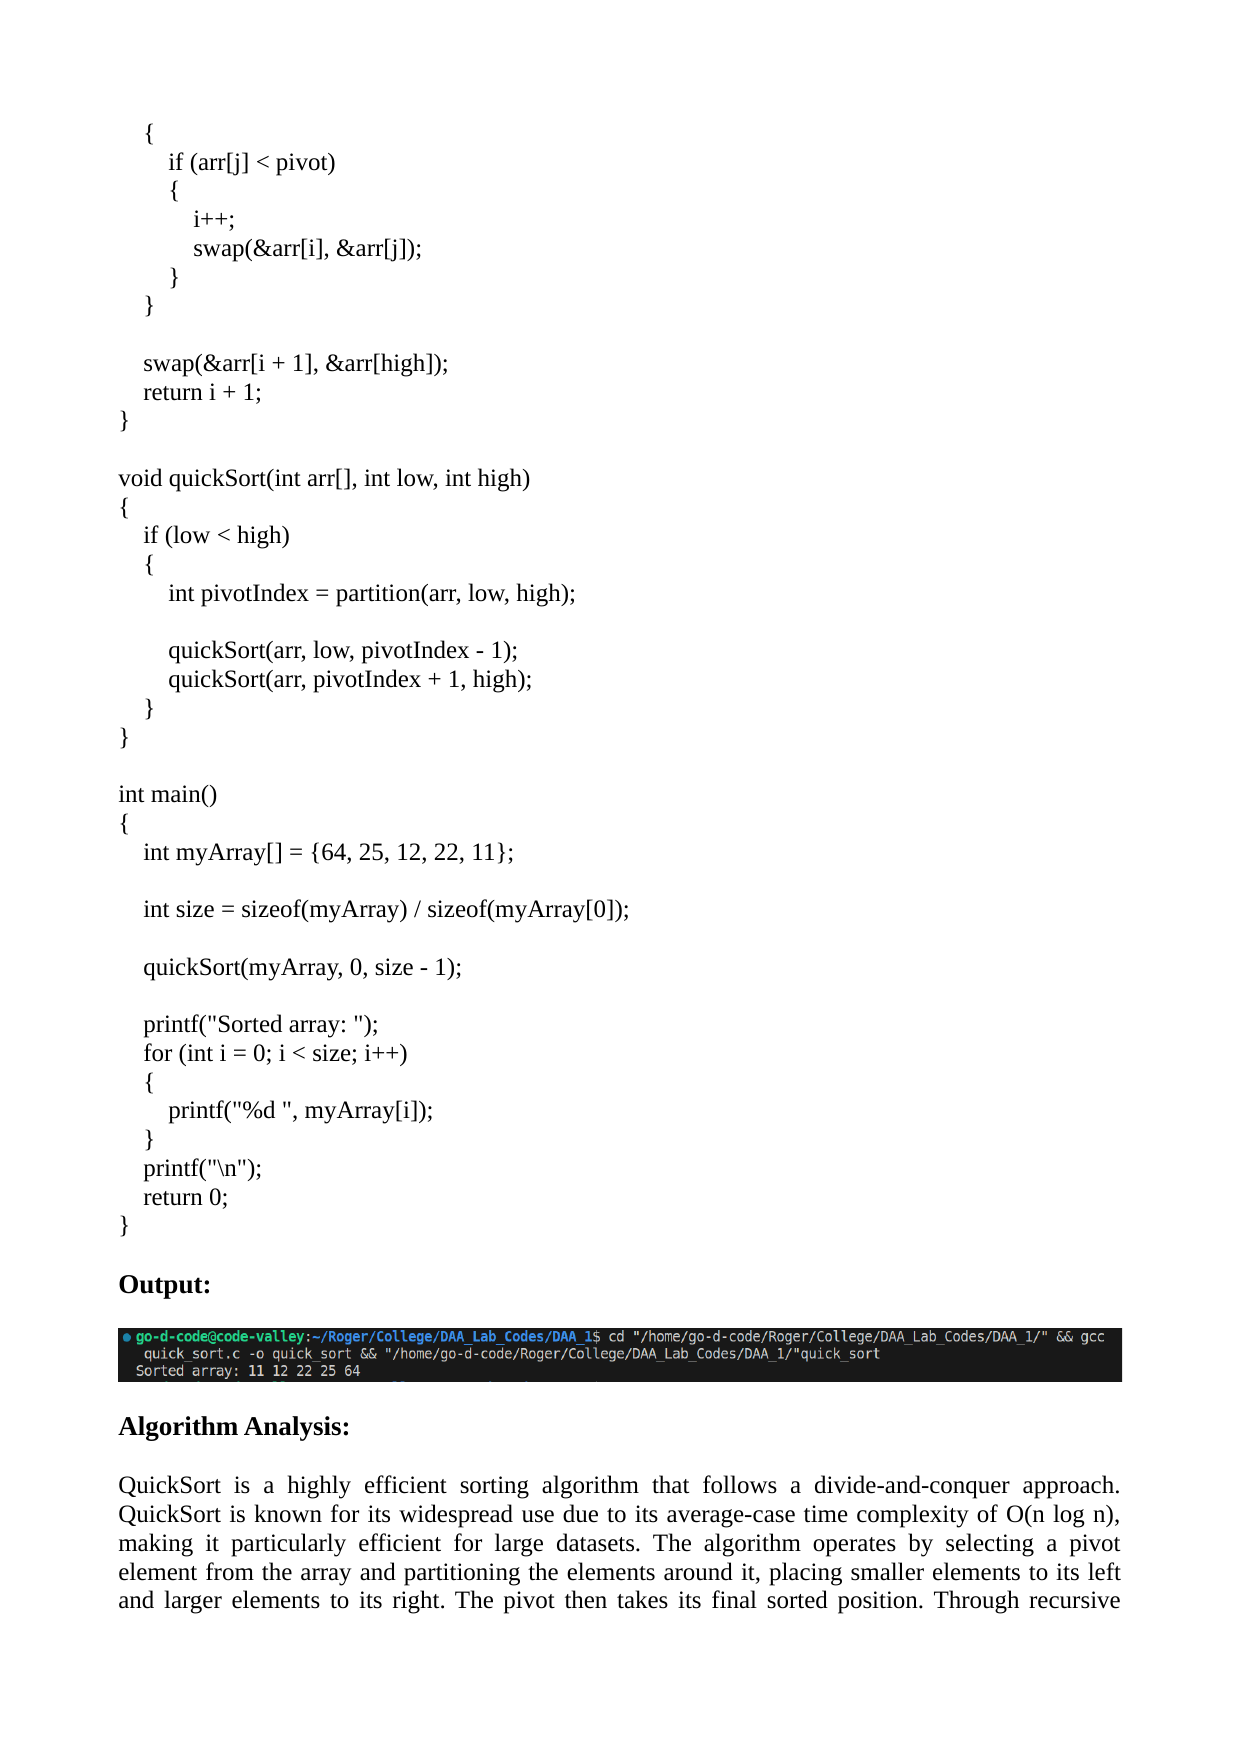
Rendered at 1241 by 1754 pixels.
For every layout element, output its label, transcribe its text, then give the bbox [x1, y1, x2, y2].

text { [118, 1067, 1122, 1096]
text printf("Sorted array: "); [118, 1009, 1122, 1038]
text } [118, 406, 1122, 434]
text QuickSort is a highly efficient sorting algorithm that follows a divide-and-conquer approach. QuickSort is known for its widespread use due to its average-case time complexity of O(n log n), making it particularly efficient for large datasets. The algorithm operates by selecting a pivot element from the array and partitioning the elements around it, placing smaller elements to its left and larger elements to its right. The pivot then takes its final sorted position. Through recursive [118, 1470, 1122, 1614]
text { [118, 492, 1122, 521]
text swap(&arr[i], &arr[j]); [118, 233, 1122, 262]
text if (arr[j] < pivot) [118, 147, 1122, 176]
text return 0; [118, 1182, 1122, 1211]
text i++; [118, 204, 1122, 233]
text for (int i = 0; i < size; i++) [118, 1038, 1122, 1067]
text { [118, 118, 1122, 147]
text printf("%d ", myArray[i]); [118, 1096, 1122, 1124]
text void quickSort(int arr[], int low, int high) [118, 463, 1122, 492]
text } [118, 291, 1122, 319]
text quickSort(arr, low, pivotIndex - 1); [118, 636, 1122, 664]
text { [118, 808, 1122, 837]
text } [118, 722, 1122, 751]
text if (low < high) [118, 521, 1122, 549]
text quickSort(myArray, 0, size - 1); [118, 952, 1122, 981]
text int main() [118, 779, 1122, 808]
picture [118, 1328, 1123, 1382]
text swap(&arr[i + 1], &arr[high]); [118, 348, 1122, 377]
text int size = sizeof(myArray) / sizeof(myArray[0]); [118, 894, 1122, 923]
text { [118, 176, 1122, 204]
text Algorithm Analysis: [118, 1411, 1122, 1442]
text Output: [118, 1268, 1122, 1299]
text } [118, 262, 1122, 291]
text } [118, 1211, 1122, 1239]
text int pivotIndex = partition(arr, low, high); [118, 578, 1122, 607]
text } [118, 693, 1122, 722]
text } [118, 1124, 1122, 1153]
text quickSort(arr, pivotIndex + 1, high); [118, 664, 1122, 693]
text printf("\n"); [118, 1153, 1122, 1182]
text { [118, 549, 1122, 578]
text int myArray[] = {64, 25, 12, 22, 11}; [118, 837, 1122, 866]
text return i + 1; [118, 377, 1122, 406]
